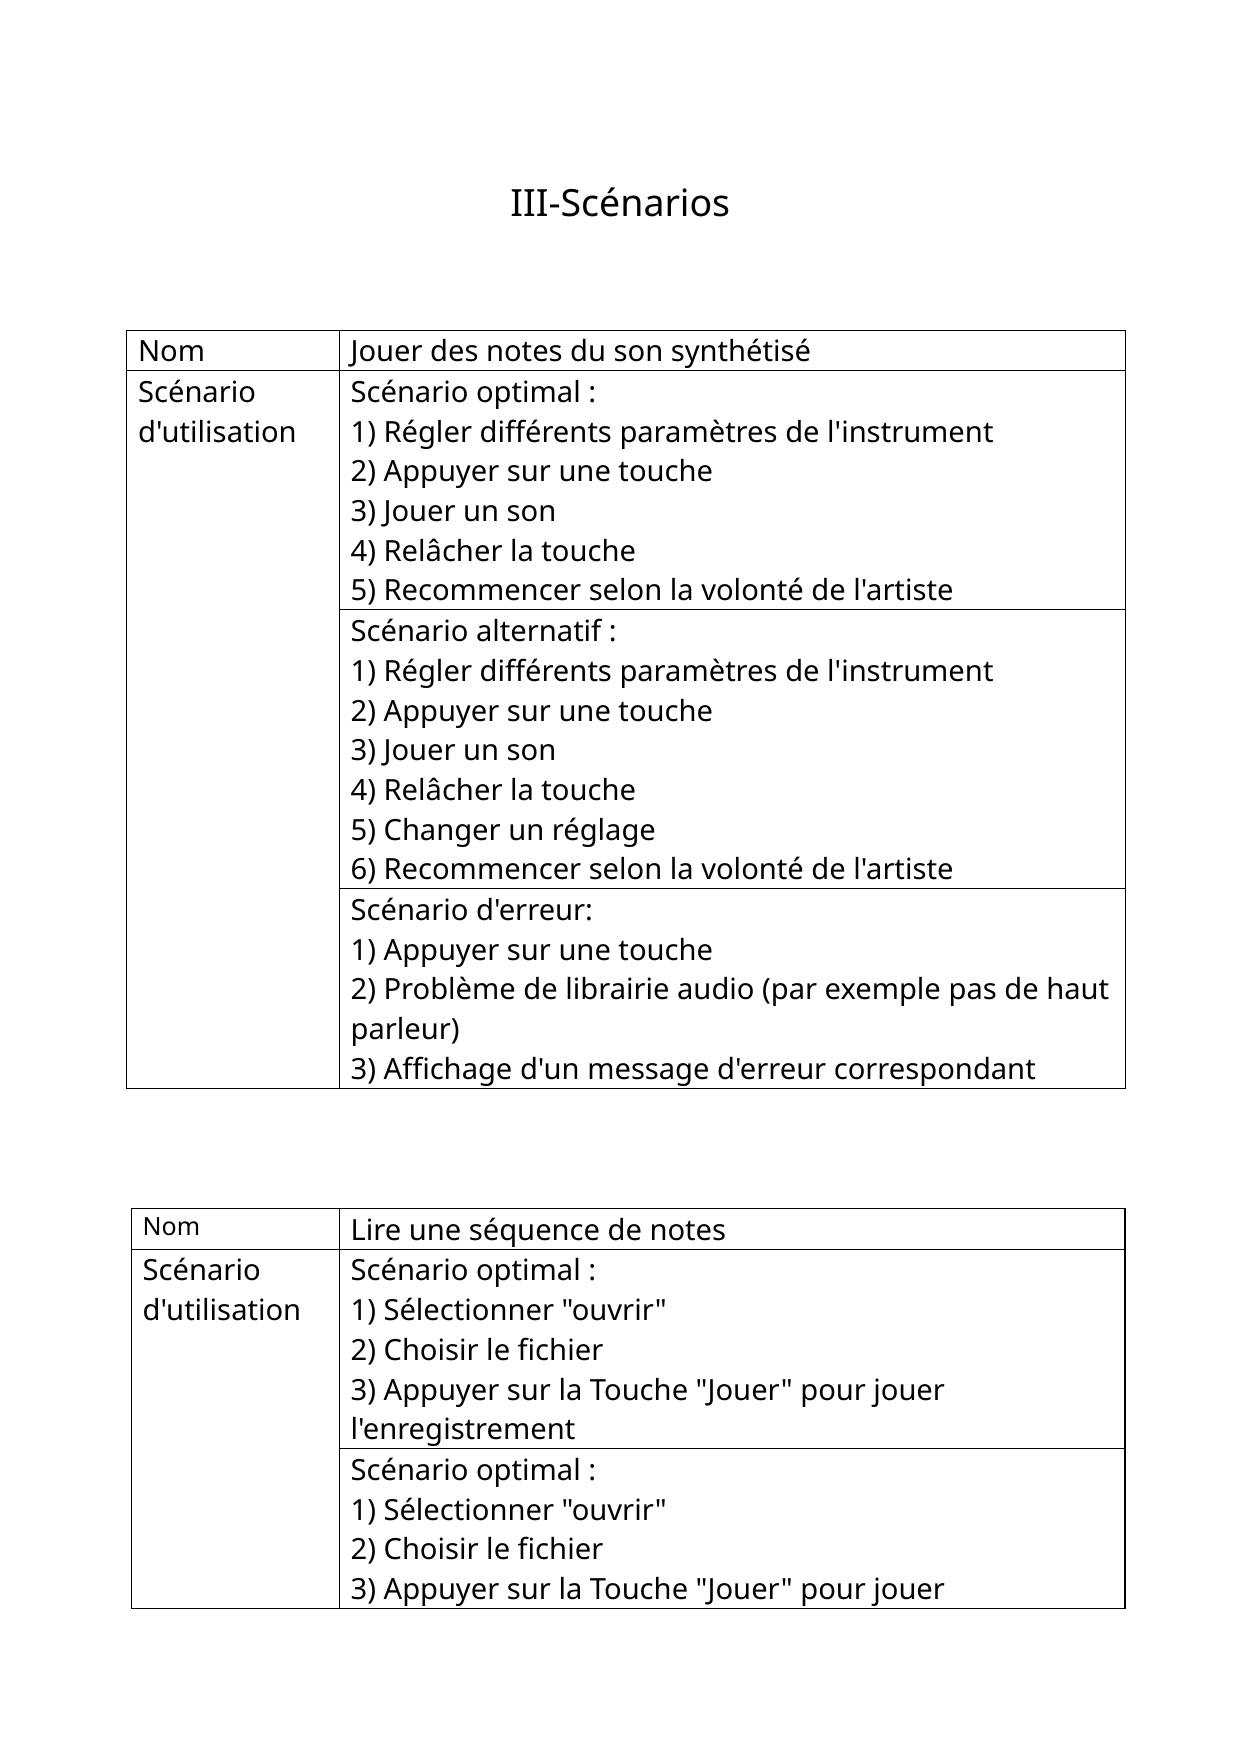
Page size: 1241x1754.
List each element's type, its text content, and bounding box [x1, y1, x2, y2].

table_header Nom [127, 331, 339, 370]
table_cell Scénario optimal : 1) Sélectionner "ouvrir" 2) Choisir le fichier 3) Appuyer sur la Touche "Jouer" pour jouer [340, 1449, 1124, 1608]
table_cell Scénario d'utilisation [132, 1250, 339, 1608]
table_header Jouer des notes du son synthétisé [340, 331, 1125, 370]
table_header Lire une séquence de notes [340, 1209, 1124, 1249]
table_header Nom [132, 1209, 339, 1249]
table_cell Scénario optimal : 1) Régler différents paramètres de l'instrument 2) Appuyer sur une touche 3) Jouer un son 4) Relâcher la touche 5) Recommencer selon la volonté de l'artiste [340, 371, 1125, 609]
table_cell Scénario optimal : 1) Sélectionner "ouvrir" 2) Choisir le fichier 3) Appuyer sur la Touche "Jouer" pour jouer l'enregistrement [340, 1250, 1124, 1448]
table_cell Scénario d'erreur: 1) Appuyer sur une touche 2) Problème de librairie audio (par exemple pas de haut parleur) 3) Affichage d'un message d'erreur correspondant [340, 889, 1125, 1088]
table_cell Scénario d'utilisation [127, 371, 339, 1088]
text III-Scénarios [118, 176, 1122, 227]
table_cell Scénario alternatif : 1) Régler différents paramètres de l'instrument 2) Appuyer sur une touche 3) Jouer un son 4) Relâcher la touche 5) Changer un réglage 6) Recommencer selon la volonté de l'artiste [340, 610, 1125, 888]
